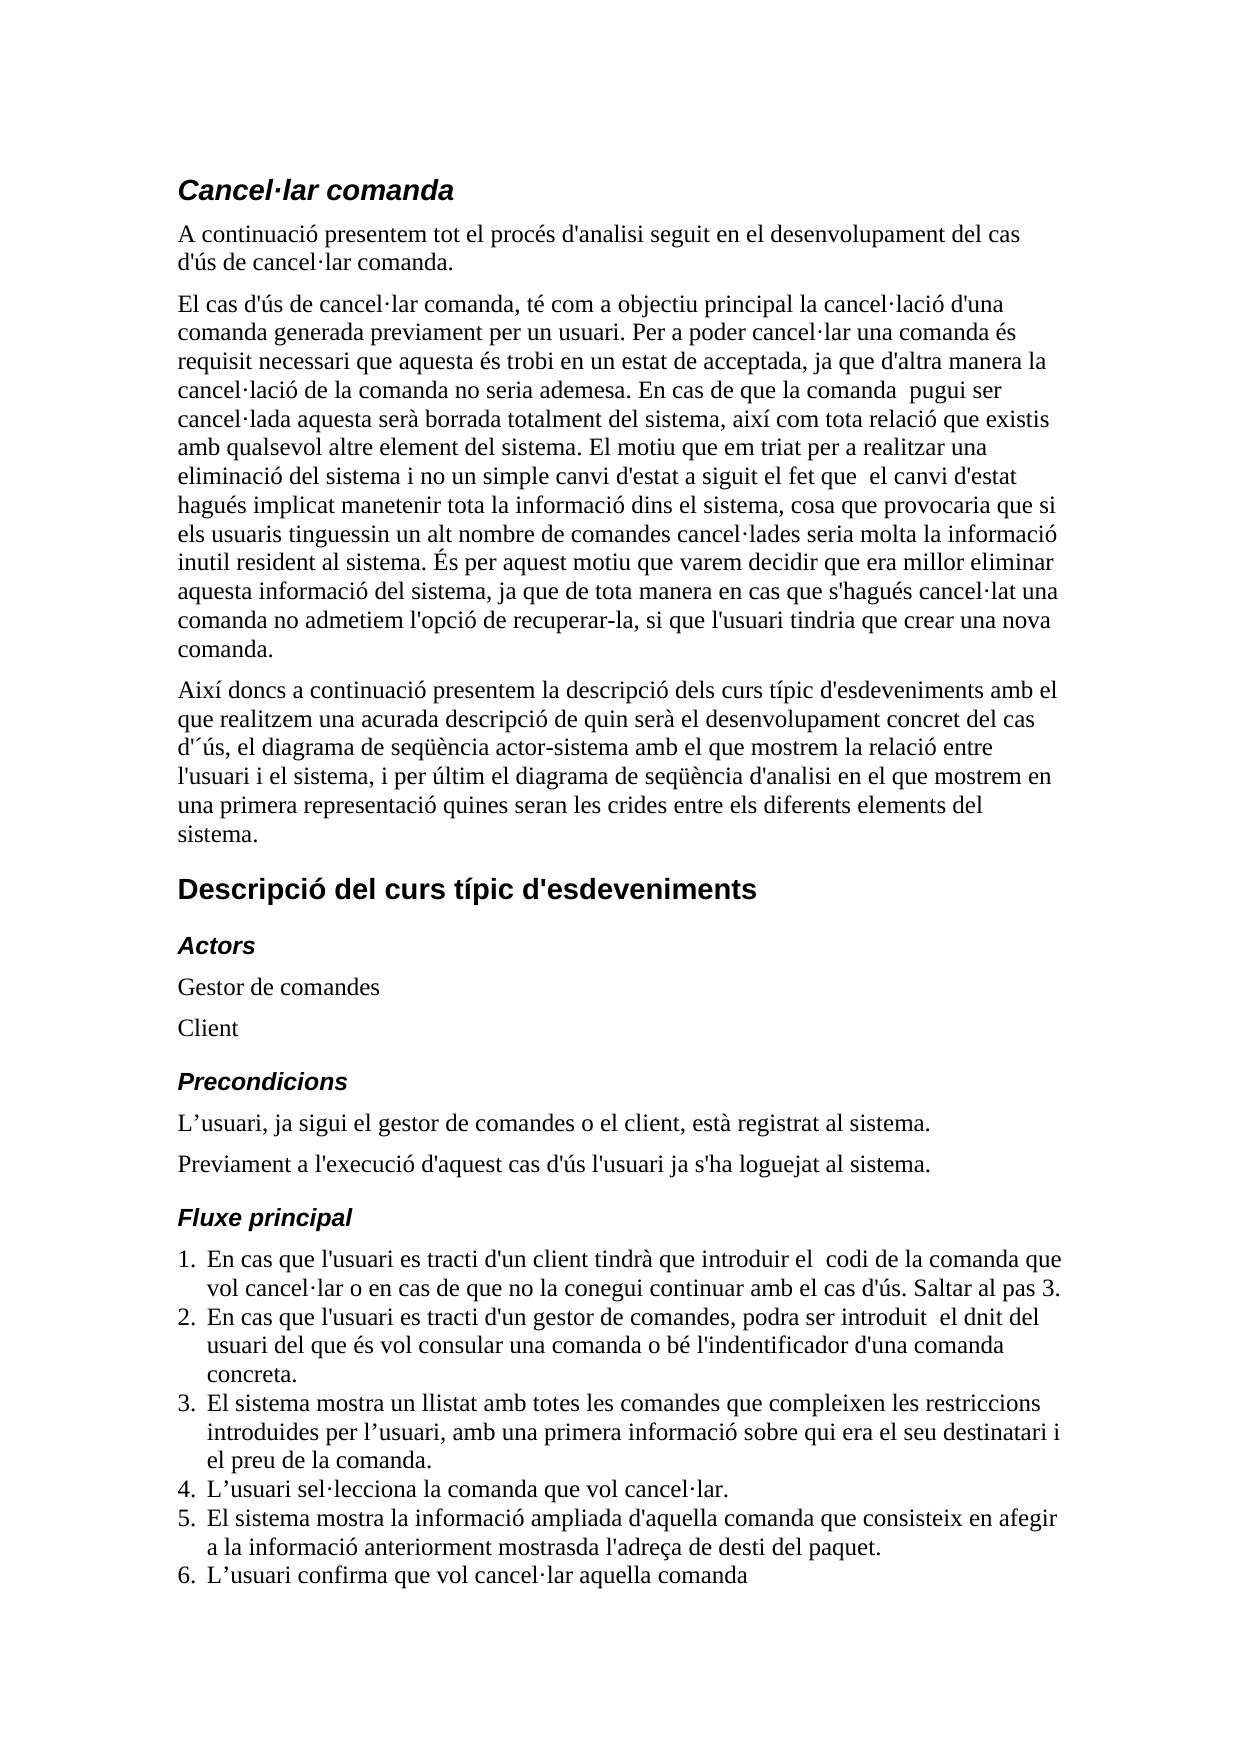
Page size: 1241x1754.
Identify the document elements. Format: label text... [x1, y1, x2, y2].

subtitle Cancel·lar comanda [177, 173, 1063, 206]
list En cas que l'usuari es tracti d'un gestor de comandes, podra ser introduit el dnit del usuari del que és vol consular una comanda o bé l'indentificador d'una comanda concreta. [177, 1302, 1063, 1388]
subtitle Precondicions [177, 1067, 1063, 1096]
text Gestor de comandes [177, 972, 1063, 1001]
text L’usuari, ja sigui el gestor de comandes o el client, està registrat al sistema. [177, 1108, 1063, 1137]
list El sistema mostra un llistat amb totes les comandes que compleixen les restriccions introduides per l’usuari, amb una primera informació sobre qui era el seu destinatari i el preu de la comanda. [177, 1388, 1063, 1474]
subtitle Descripció del curs típic d'esdeveniments [177, 872, 1063, 906]
list L’usuari sel·lecciona la comanda que vol cancel·lar. [177, 1474, 1063, 1503]
subtitle Fluxe principal [177, 1203, 1063, 1232]
list En cas que l'usuari es tracti d'un client tindrà que introduir el codi de la comanda que vol cancel·lar o en cas de que no la conegui continuar amb el cas d'ús. Saltar al pas 3. [177, 1244, 1063, 1302]
text Client [177, 1013, 1063, 1042]
text A continuació presentem tot el procés d'analisi seguit en el desenvolupament del cas d'ús de cancel·lar comanda. [177, 219, 1063, 276]
list El sistema mostra la informació ampliada d'aquella comanda que consisteix en afegir a la informació anteriorment mostrasda l'adreça de desti del paquet. [177, 1503, 1063, 1560]
subtitle Actors [177, 931, 1063, 959]
text Previament a l'execució d'aquest cas d'ús l'usuari ja s'ha loguejat al sistema. [177, 1149, 1063, 1178]
text Així doncs a continuació presentem la descripció dels curs típic d'esdeveniments amb el que realitzem una acurada descripció de quin serà el desenvolupament concret del cas d'´ús, el diagrama de seqüència actor-sistema amb el que mostrem la relació entre l'usuari i el sistema, i per últim el diagrama de seqüència d'analisi en el que mostrem en una primera representació quines seran les crides entre els diferents elements del sistema. [177, 675, 1063, 847]
text El cas d'ús de cancel·lar comanda, té com a objectiu principal la cancel·lació d'una comanda generada previament per un usuari. Per a poder cancel·lar una comanda és requisit necessari que aquesta és trobi en un estat de acceptada, ja que d'altra manera la cancel·lació de la comanda no seria ademesa. En cas de que la comanda pugui ser cancel·lada aquesta serà borrada totalment del sistema, així com tota relació que existis amb qualsevol altre element del sistema. El motiu que em triat per a realitzar una eliminació del sistema i no un simple canvi d'estat a siguit el fet que el canvi d'estat hagués implicat manetenir tota la informació dins el sistema, cosa que provocaria que si els usuaris tinguessin un alt nombre de comandes cancel·lades seria molta la informació inutil resident al sistema. És per aquest motiu que varem decidir que era millor eliminar aquesta informació del sistema, ja que de tota manera en cas que s'hagués cancel·lat una comanda no admetiem l'opció de recuperar-la, si que l'usuari tindria que crear una nova comanda. [177, 289, 1063, 662]
list L’usuari confirma que vol cancel·lar aquella comanda [177, 1560, 1063, 1589]
